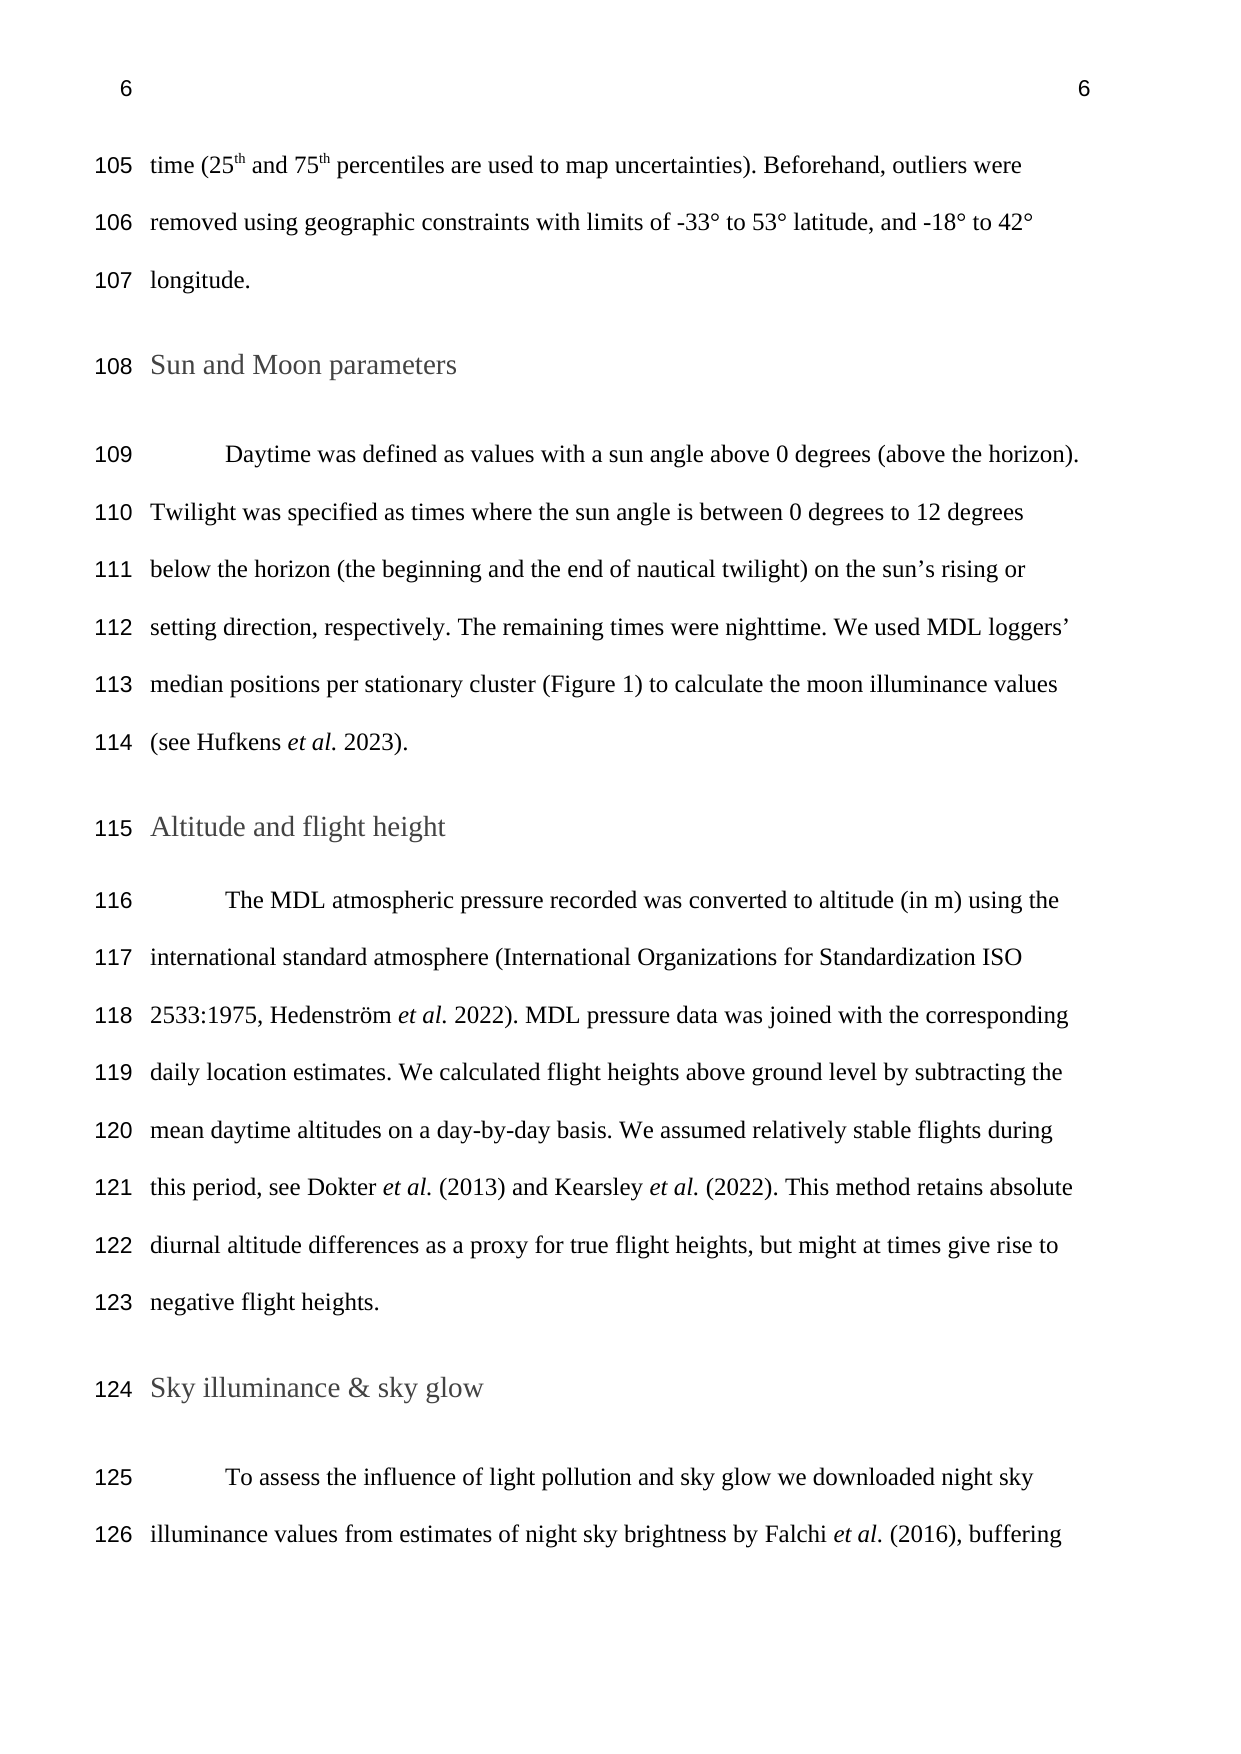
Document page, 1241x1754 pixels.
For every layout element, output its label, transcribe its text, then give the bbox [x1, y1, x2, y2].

text The MDL atmospheric pressure recorded was converted to altitude (in m) using the international standard atmosphere (International Organizations for Standardization ISO 2533:1975, Hedenström et al. 2022). MDL pressure data was joined with the corresponding daily location estimates. We calculated flight heights above ground level by subtracting the mean daytime altitudes on a day-by-day basis. We assumed relatively stable flights during this period, see Dokter et al. (2013) and Kearsley et al. (2022). This method retains absolute diurnal altitude differences as a proxy for true flight heights, but might at times give rise to negative flight heights. [150, 885, 1090, 1316]
subtitle Sky illuminance & sky glow [150, 1370, 1090, 1403]
text To assess the influence of light pollution and sky glow we downloaded night sky illuminance values from estimates of night sky brightness by Falchi et al. (2016), buffering [150, 1462, 1090, 1548]
subtitle Sun and Moon parameters [150, 347, 1090, 381]
subtitle Altitude and flight height [150, 809, 1090, 843]
text time (25th and 75th percentiles are used to map uncertainties). Beforehand, outliers were removed using geographic constraints with limits of -33° to 53° latitude, and -18° to 42° longitude. [150, 150, 1090, 294]
text Daytime was defined as values with a sun angle above 0 degrees (above the horizon). Twilight was specified as times where the sun angle is between 0 degrees to 12 degrees below the horizon (the beginning and the end of nautical twilight) on the sun’s rising or setting direction, respectively. The remaining times were nighttime. We used MDL loggers’ median positions per stationary cluster (Figure 1) to calculate the moon illuminance values (see Hufkens et al. 2023). [150, 439, 1090, 756]
